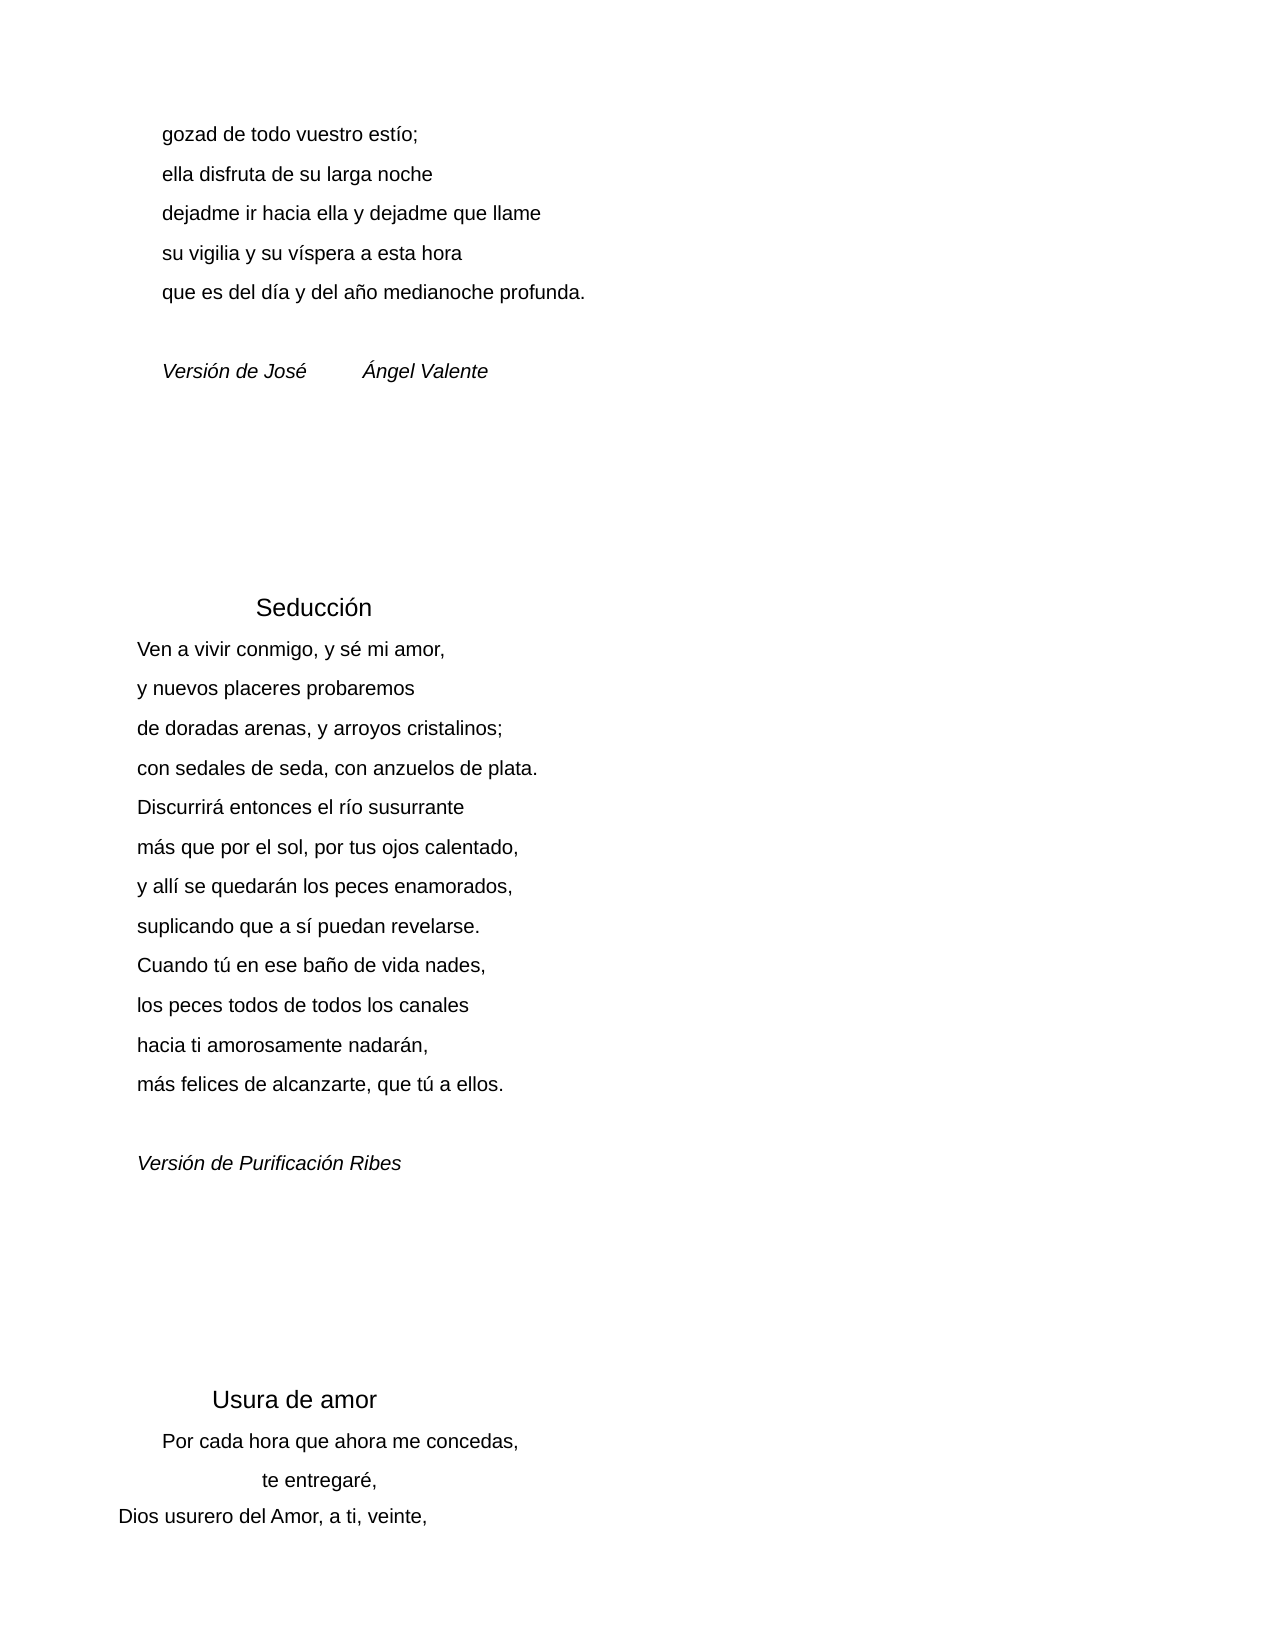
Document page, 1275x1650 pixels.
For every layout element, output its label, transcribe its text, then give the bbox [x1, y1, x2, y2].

text más felices de alcanzarte, que tú a ellos. [118, 1068, 1157, 1097]
text Dios usurero del Amor, a ti, veinte, [118, 1504, 1157, 1527]
text su vigilia y su víspera a esta hora [118, 237, 1157, 266]
text de doradas arenas, y arroyos cristalinos; [118, 712, 1157, 741]
text hacia ti amorosamente nadarán, [118, 1029, 1157, 1057]
text Cuando tú en ese baño de vida nades, [118, 949, 1157, 978]
text que es del día y del año medianoche profunda. [118, 276, 1157, 305]
text con sedales de seda, con anzuelos de plata. [118, 752, 1157, 780]
text y nuevos placeres probaremos [118, 672, 1157, 701]
text Ven a vivir conmigo, y sé mi amor, [118, 633, 1157, 662]
text Versión de José Ángel Valente [118, 356, 1157, 384]
text dejadme ir hacia ella y dejadme que llame [118, 197, 1157, 226]
text Por cada hora que ahora me concedas, [118, 1425, 1157, 1453]
text Versión de Purificación Ribes [118, 1147, 1157, 1176]
text Usura de amor [118, 1385, 1157, 1414]
text y allí se quedarán los peces enamorados, [118, 870, 1157, 899]
text ella disfruta de su larga noche [118, 158, 1157, 186]
text más que por el sol, por tus ojos calentado, [118, 831, 1157, 859]
text gozad de todo vuestro estío; [118, 118, 1157, 147]
text los peces todos de todos los canales [118, 989, 1157, 1018]
text te entregaré, [118, 1464, 1157, 1493]
text Seducción [118, 593, 1157, 622]
text Discurrirá entonces el río susurrante [118, 791, 1157, 820]
text suplicando que a sí puedan revelarse. [118, 910, 1157, 939]
